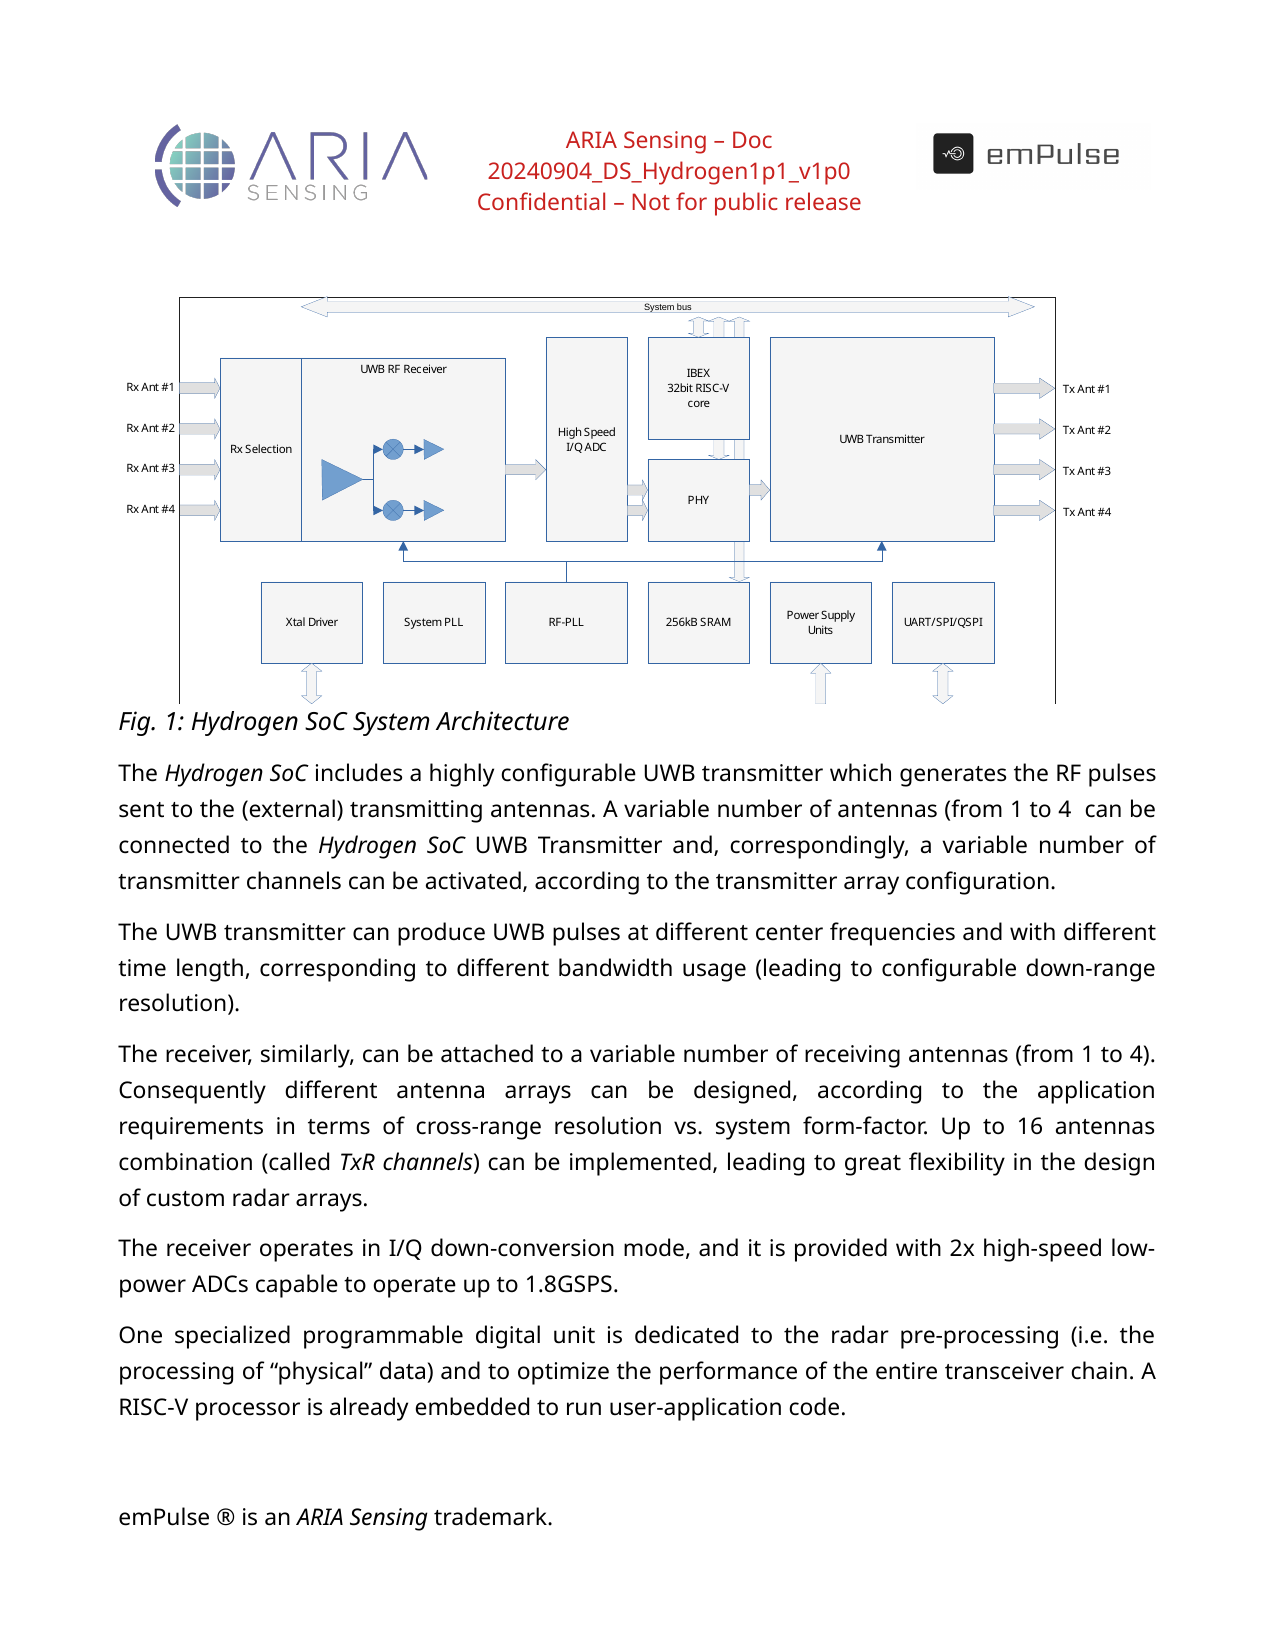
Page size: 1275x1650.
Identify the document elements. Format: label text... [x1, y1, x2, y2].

text The UWB transmitter can produce UWB pulses at different center frequencies and with different time length, corresponding to different bandwidth usage (leading to configurable down-range resolution). [118, 916, 1157, 1019]
text The receiver operates in I/Q down-conversion mode, and it is provided with 2x high-speed low-power ADCs capable to operate up to 1.8GSPS. [118, 1232, 1157, 1299]
text The receiver, similarly, can be attached to a variable number of receiving antennas (from 1 to 4). Consequently different antenna arrays can be designed, according to the application requirements in terms of cross-range resolution vs. system form-factor. Up to 16 antennas combination (called TxR channels) can be implemented, leading to great flexibility in the design of custom radar arrays. [118, 1038, 1157, 1213]
text Fig. 1: Hydrogen SoC System Architecture [118, 297, 1157, 738]
text One specialized programmable digital unit is dedicated to the radar pre-processing (i.e. the processing of “physical” data) and to optimize the performance of the entire transceiver chain. A RISC-V processor is already embedded to run user-application code. [118, 1319, 1157, 1422]
text The Hydrogen SoC includes a highly configurable UWB transmitter which generates the RF pulses sent to the (external) transmitting antennas. A variable number of antennas (from 1 to 4 can be connected to the Hydrogen SoC UWB Transmitter and, correspondingly, a variable number of transmitter channels can be activated, according to the transmitter array configuration. [118, 757, 1157, 896]
picture [916, 123, 1152, 190]
picture [155, 123, 428, 207]
